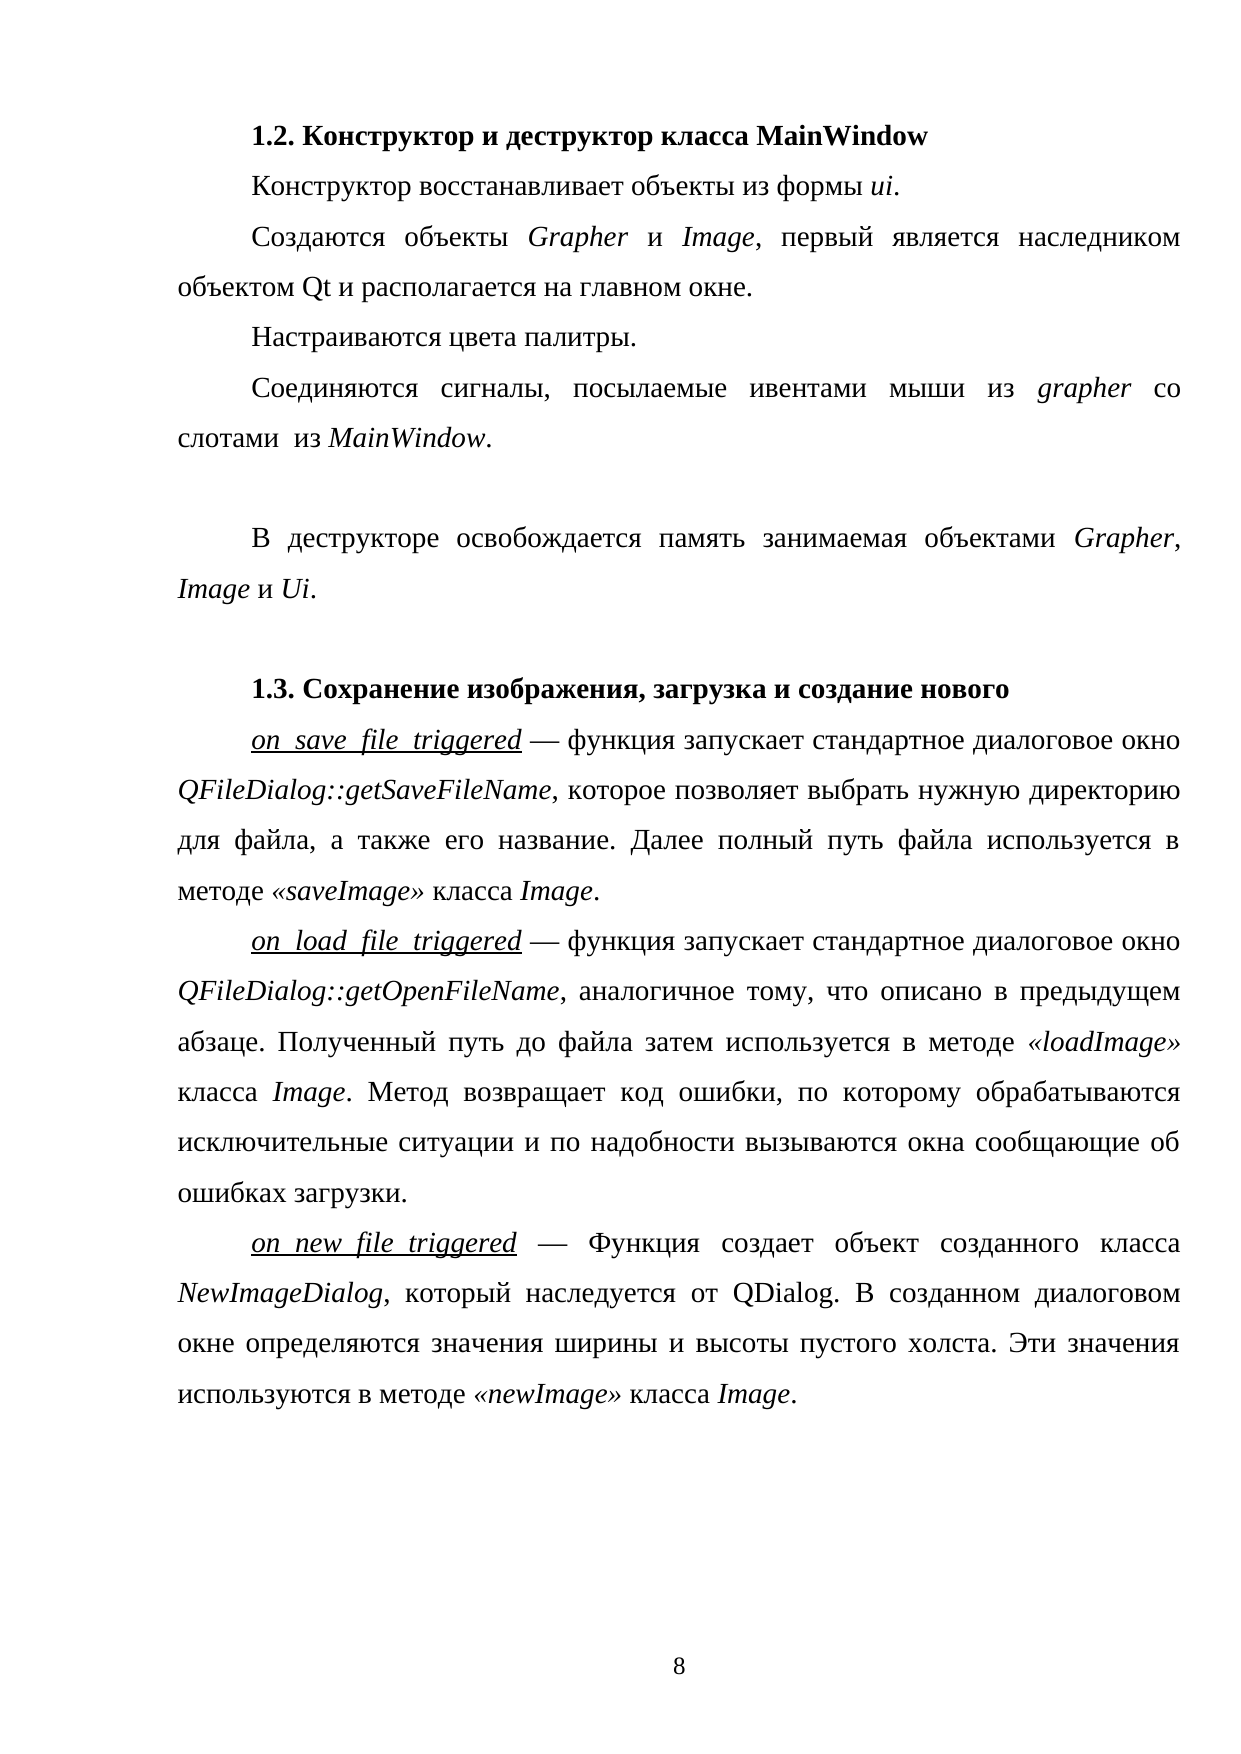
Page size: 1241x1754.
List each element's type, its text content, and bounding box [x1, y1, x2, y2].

text on_load_file_triggered — функция запускает стандартное диалоговое окно QFileDialog::getOpenFileName, аналогичное тому, что описано в предыдущем абзаце. Полученный путь до файла затем используется в методе «loadImage» класса Image. Метод возвращает код ошибки, по которому обрабатываются исключительные ситуации и по надобности вызываются окна сообщающие об ошибках загрузки. [177, 923, 1181, 1208]
text Настраиваются цвета палитры. [177, 319, 1181, 353]
subtitle 1.3. Сохранение изображения, загрузка и создание нового [177, 672, 1181, 705]
text on_new_file_triggered — Функция создает объект созданного класса NewImageDialog, который наследуется от QDialog. В созданном диалоговом окне определяются значения ширины и высоты пустого холста. Эти значения используются в методе «newImage» класса Image. [177, 1225, 1181, 1409]
text Соединяются сигналы, посылаемые ивентами мыши из grapher со слотами из MainWindow. [177, 370, 1181, 453]
text В деструкторе освобождается память занимаемая объектами Grapher, Image и Ui. [177, 521, 1181, 604]
text Создаются объекты Grapher и Image, первый является наследником объектом Qt и располагается на главном окне. [177, 219, 1181, 303]
text Конструктор восстанавливает объекты из формы ui. [177, 168, 1181, 202]
text on_save_file_triggered — функция запускает стандартное диалоговое окно QFileDialog::getSaveFileName, которое позволяет выбрать нужную директорию для файла, а также его название. Далее полный путь файла используется в методе «saveImage» класса Image. [177, 722, 1181, 906]
subtitle 1.2. Конструктор и деструктор класса MainWindow [177, 118, 1181, 152]
